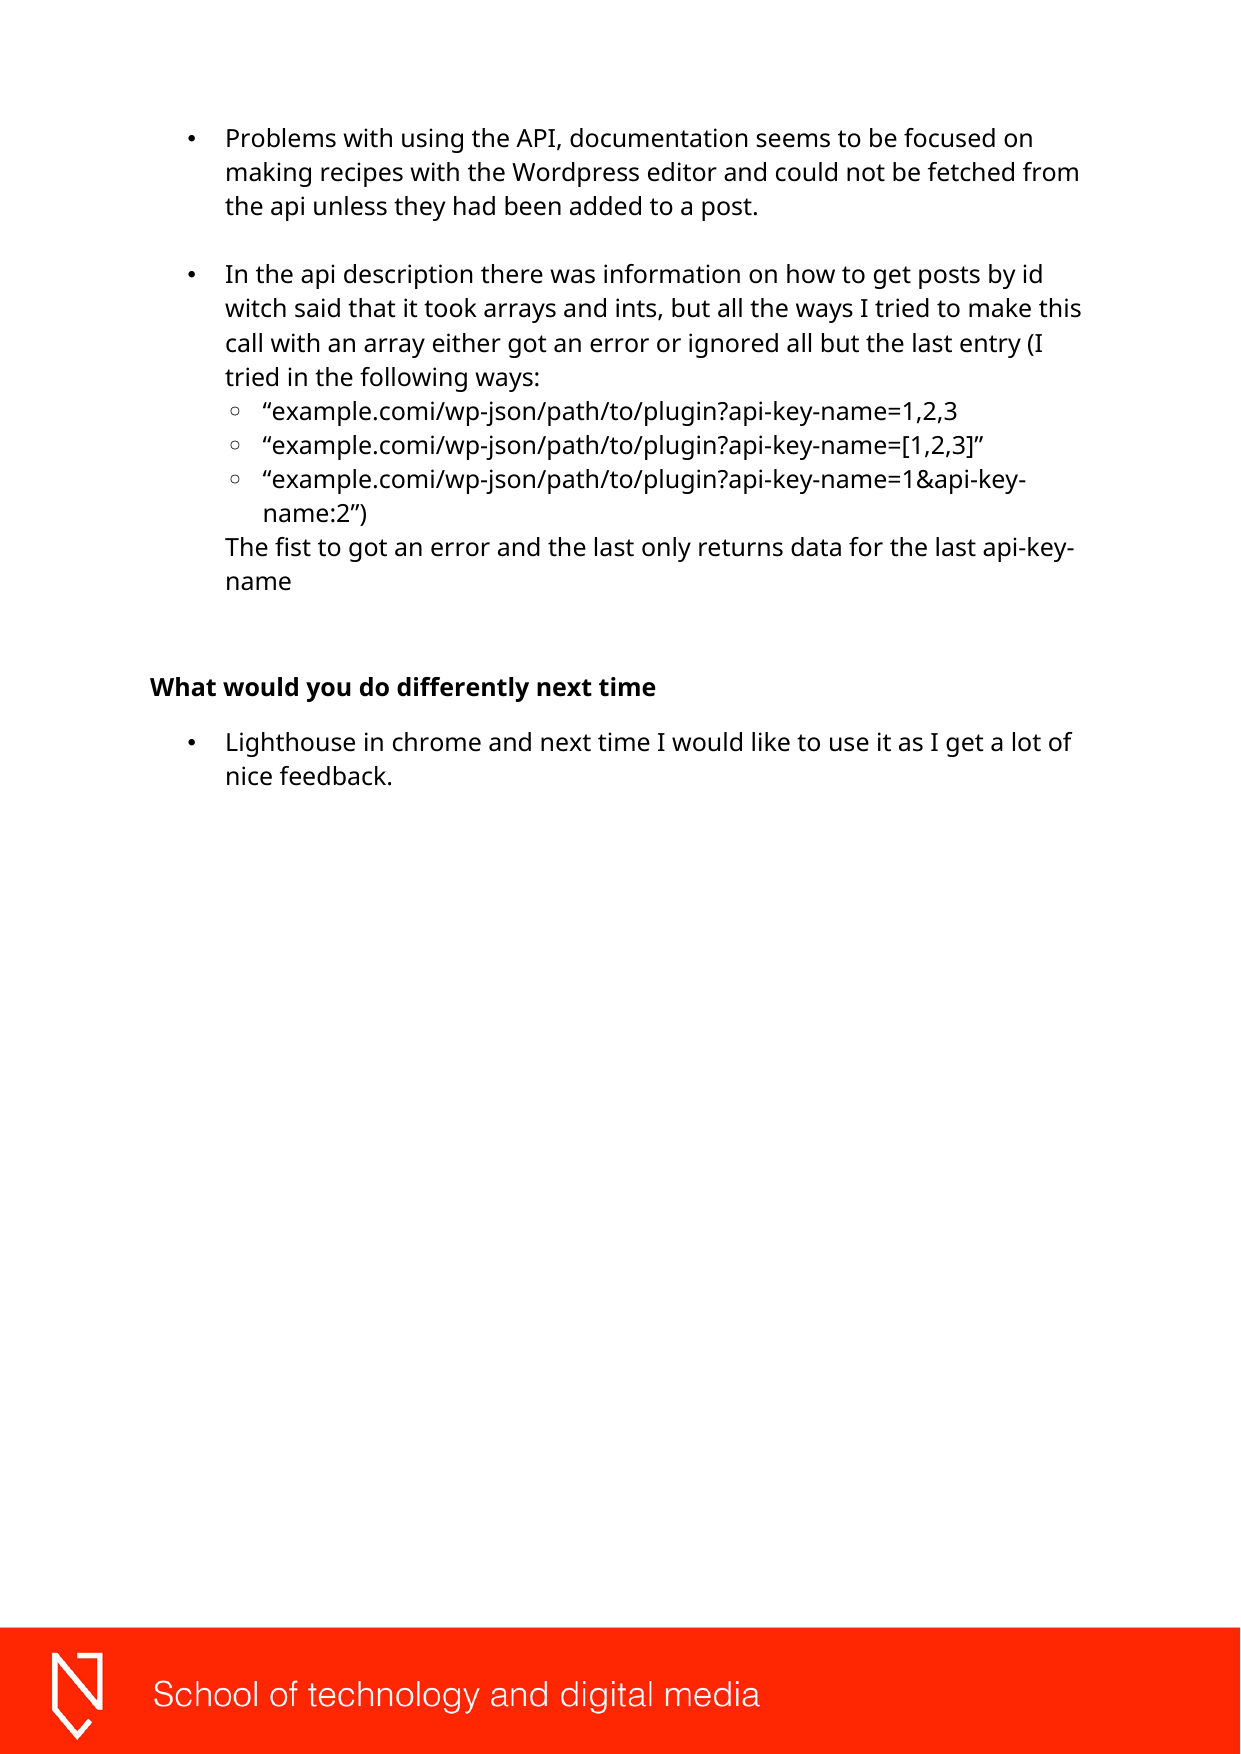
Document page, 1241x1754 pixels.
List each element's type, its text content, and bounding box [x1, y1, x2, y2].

list “example.comi/wp-json/path/to/plugin?api-key-name=[1,2,3]” [225, 427, 1090, 461]
subtitle Lighthouse in chrome and next time I would like to use it as I get a lot of nice feedback. [187, 725, 1090, 793]
text The fist to got an error and the last only returns data for the last api-key- name [150, 529, 1090, 598]
list “example.comi/wp-json/path/to/plugin?api-key-name=1,2,3 [225, 393, 1090, 427]
list In the api description there was information on how to get posts by id witch said that it took arrays and ints, but all the ways I tried to make this call with an array either got an error or ignored all but the last entry (I tried in the following ways: [187, 257, 1090, 393]
subtitle What would you do differently next time [150, 670, 1090, 704]
list Problems with using the API, documentation seems to be focused on making recipes with the Wordpress editor and could not be fetched from the api unless they had been added to a post. [187, 121, 1090, 223]
picture [0, 1618, 1241, 1754]
list “example.comi/wp-json/path/to/plugin?api-key-name=1&api-key-name:2”) [225, 461, 1090, 529]
